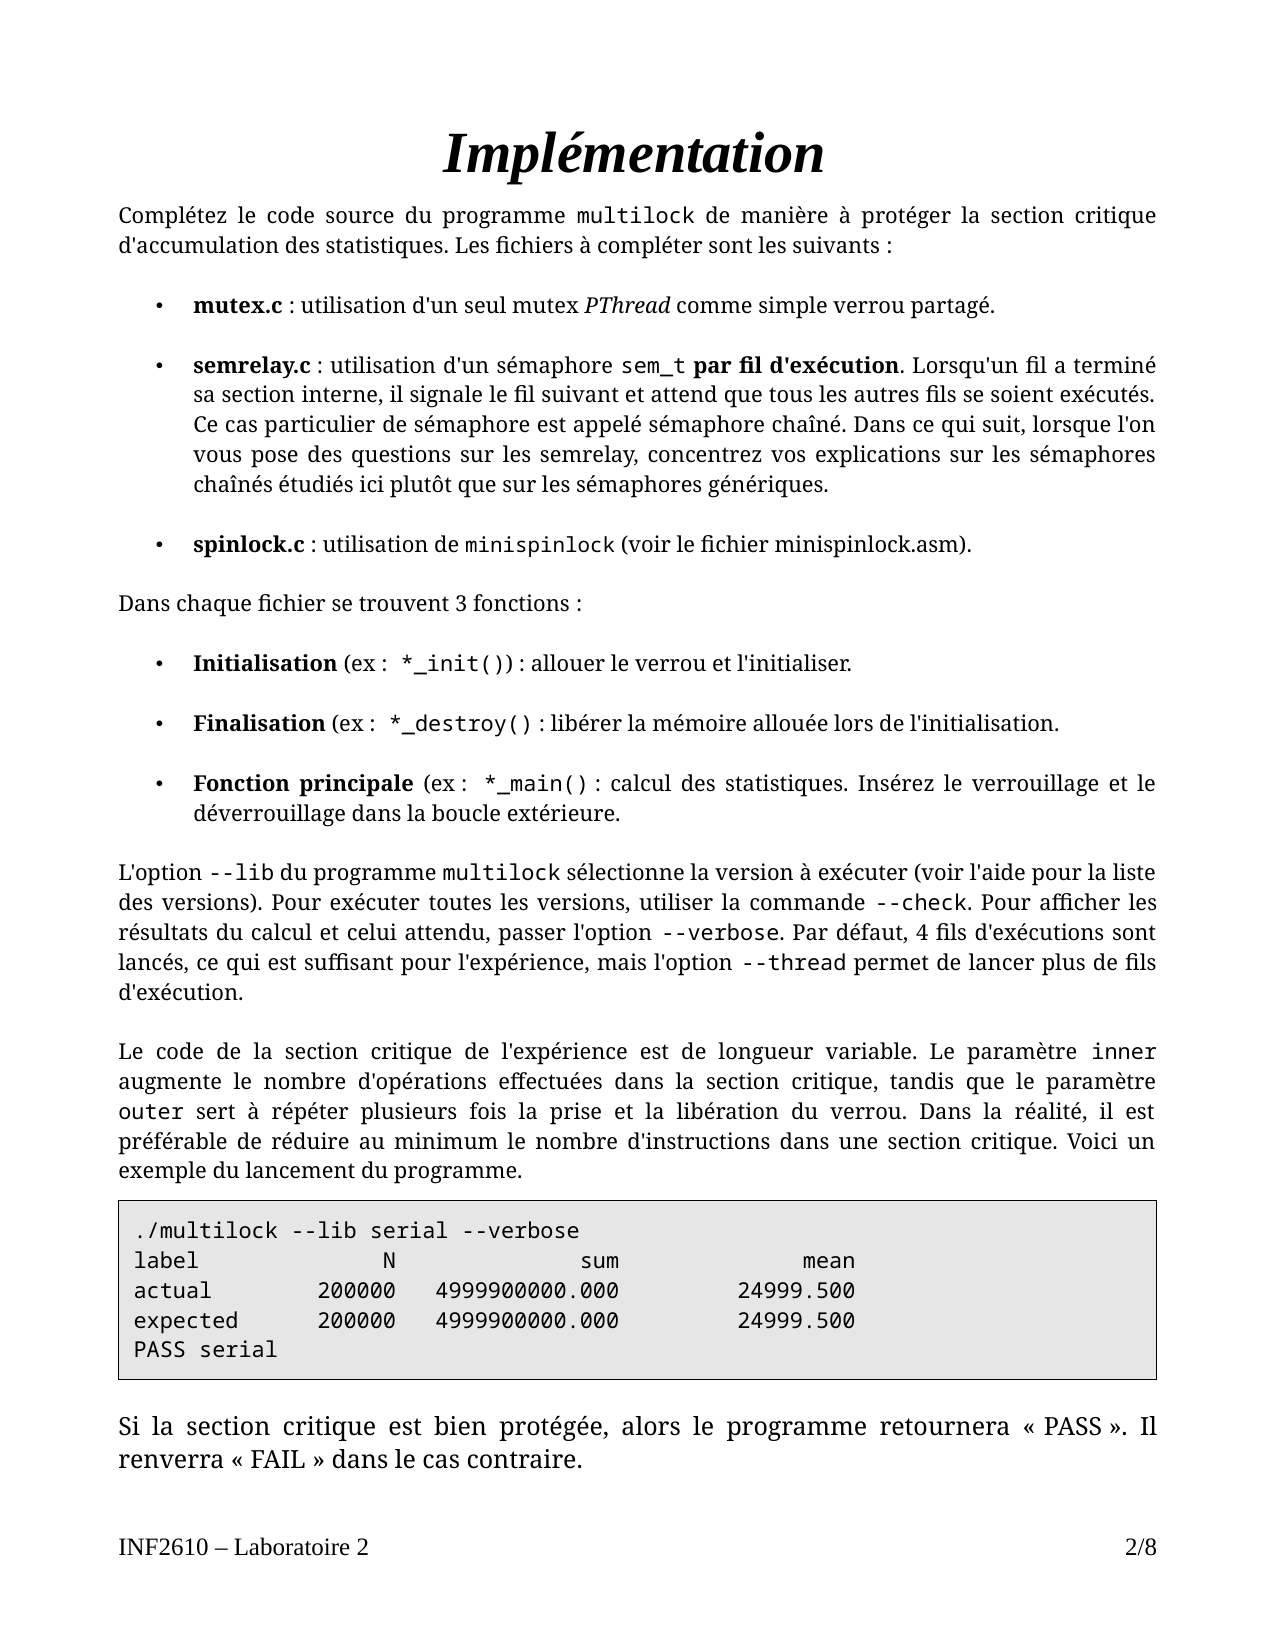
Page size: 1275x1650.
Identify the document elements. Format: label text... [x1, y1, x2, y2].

list Finalisation (ex : *_destroy() : libérer la mémoire allouée lors de l'initialisation. [156, 708, 1157, 738]
list spinlock.c : utilisation de minispinlock (voir le fichier minispinlock.asm). [156, 528, 1157, 558]
text Si la section critique est bien protégée, alors le programme retournera « PASS ». Il renverra « FAIL » dans le cas contraire. [118, 1408, 1157, 1476]
text PASS serial [119, 1319, 1156, 1379]
list Fonction principale (ex : *_main() : calcul des statistiques. Insérez le verrouillage et le déverrouillage dans la boucle extérieure. [156, 768, 1157, 827]
text Complétez le code source du programme multilock de manière à protéger la section critique d'accumulation des statistiques. Les fichiers à compléter sont les suivants : [118, 200, 1157, 260]
text label N sum mean [119, 1230, 1156, 1260]
list semrelay.c : utilisation d'un sémaphore sem_t par fil d'exécution. Lorsqu'un fil a terminé sa section interne, il signale le fil suivant et attend que tous les autres fils se soient exécutés. Ce cas particulier de sémaphore est appelé sémaphore chaîné. Dans ce qui suit, lorsque l'on vous pose des questions sur les semrelay, concentrez vos explications sur les sémaphores chaînés étudiés ici plutôt que sur les sémaphores génériques. [156, 349, 1157, 498]
text actual 200000 4999900000.000 24999.500 [119, 1260, 1156, 1289]
text Le code de la section critique de l'expérience est de longueur variable. Le paramètre inner augmente le nombre d'opérations effectuées dans la section critique, tandis que le paramètre outer sert à répéter plusieurs fois la prise et la libération du verrou. Dans la réalité, il est préférable de réduire au minimum le nombre d'instructions dans une section critique. Voici un exemple du lancement du programme. [118, 1036, 1157, 1185]
text ./multilock --lib serial --verbose [119, 1201, 1156, 1230]
text L'option --lib du programme multilock sélectionne la version à exécuter (voir l'aide pour la liste des versions). Pour exécuter toutes les versions, utiliser la commande --check. Pour afficher les résultats du calcul et celui attendu, passer l'option --verbose. Par défaut, 4 fils d'exécutions sont lancés, ce qui est suffisant pour l'expérience, mais l'option --thread permet de lancer plus de fils d'exécution. [118, 857, 1157, 1006]
list Initialisation (ex : *_init()) : allouer le verrou et l'initialiser. [156, 648, 1157, 678]
text Dans chaque fichier se trouvent 3 fonctions : [118, 588, 1157, 618]
text expected 200000 4999900000.000 24999.500 [119, 1289, 1156, 1319]
subtitle Implémentation [118, 118, 1157, 185]
list mutex.c : utilisation d'un seul mutex PThread comme simple verrou partagé. [156, 290, 1157, 319]
